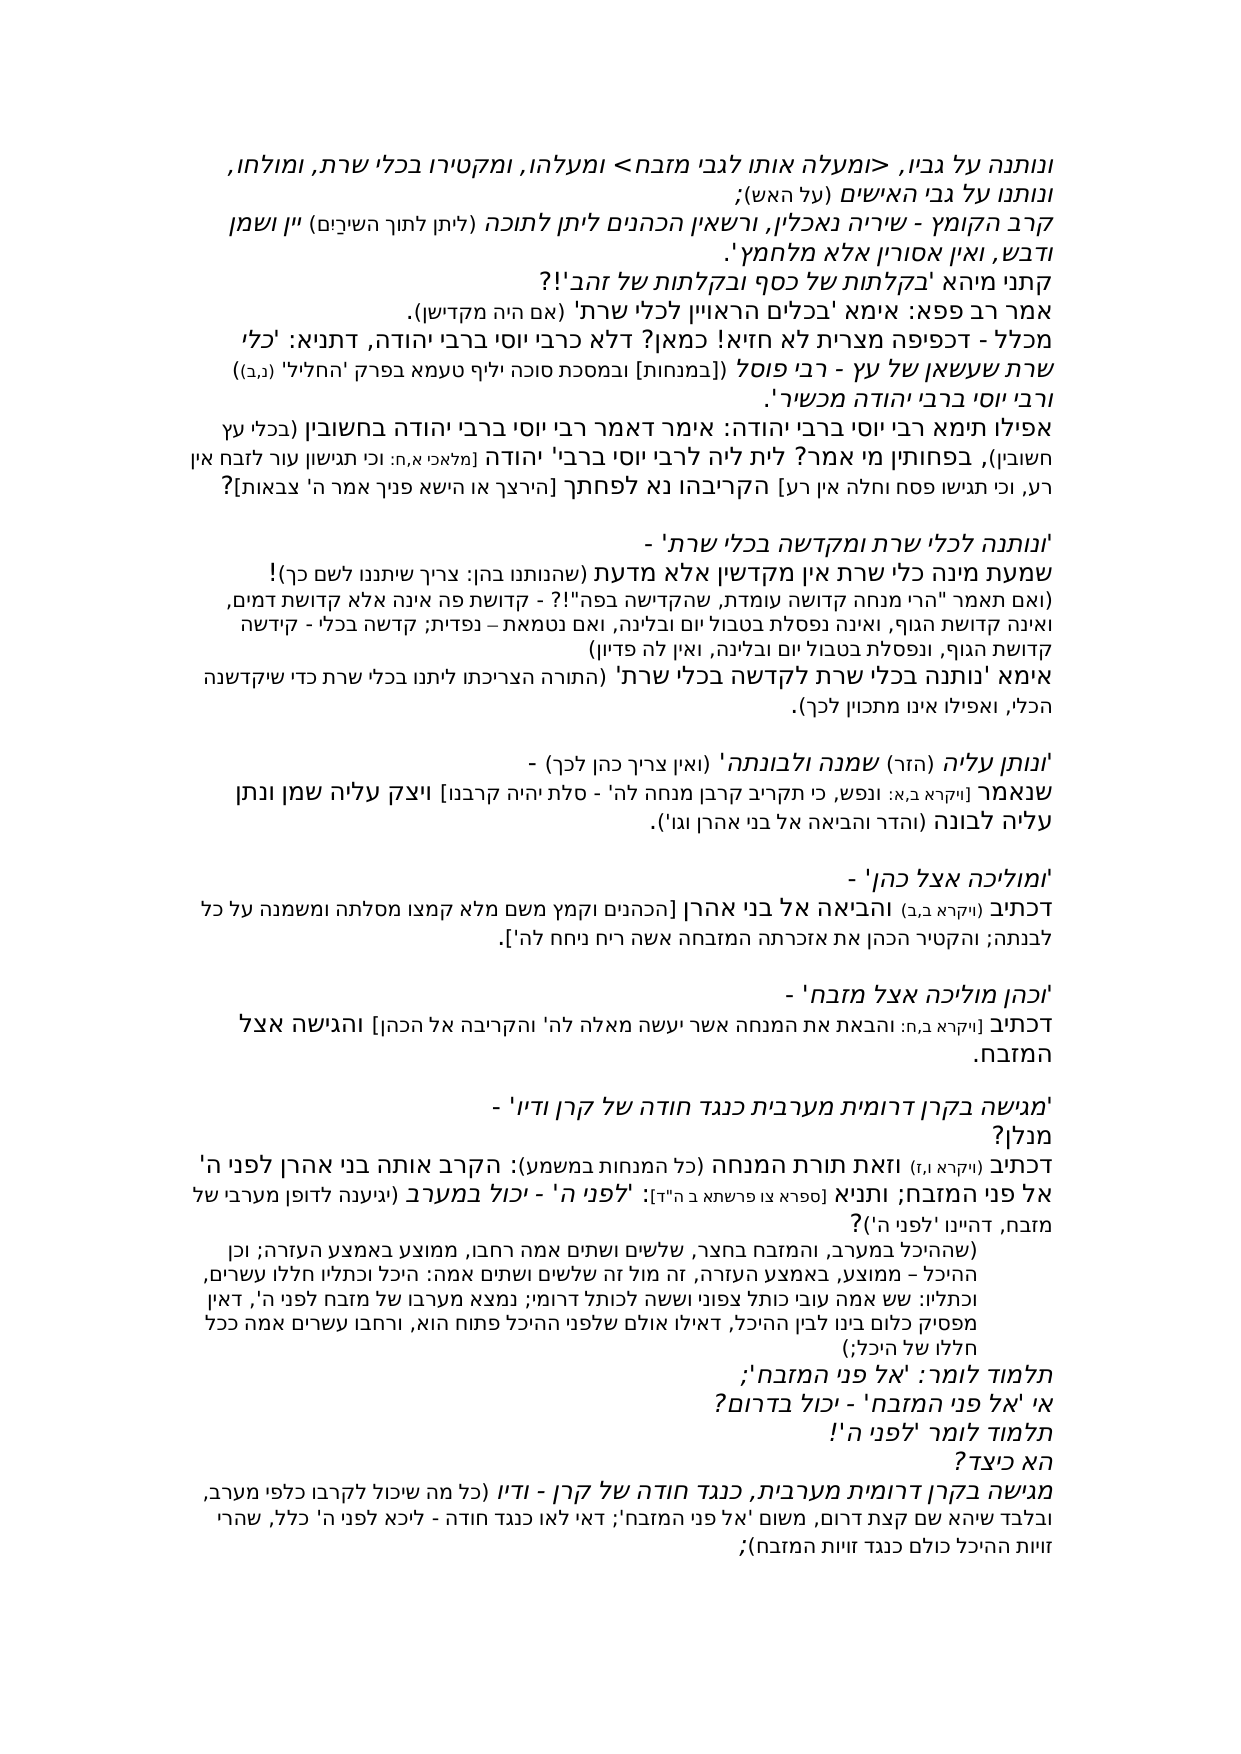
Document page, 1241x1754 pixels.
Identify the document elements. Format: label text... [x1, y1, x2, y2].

text אמר רב פפא: אימא 'בכלים הראויין לכלי שרת' (אם היה מקדישן). [187, 296, 1053, 325]
text דכתיב [ויקרא ב,ח: והבאת את המנחה אשר יעשה מאלה לה' והקריבה אל הכהן] והגישה אצל המזבח. [187, 1010, 1053, 1068]
text 'מגישה בקרן דרומית מערבית כנגד חודה של קרן ודיו' - [187, 1092, 1053, 1121]
text דכתיב (ויקרא ב,ב) והביאה אל בני אהרן [הכהנים וקמץ משם מלא קמצו מסלתה ומשמנה על כל לבנתה; והקטיר הכהן את אזכרתה המזבחה אשה ריח ניחח לה']. [187, 893, 1053, 952]
text אי 'אל פני המזבח' - יכול בדרום? [187, 1389, 1053, 1418]
text (ואם תאמר "הרי מנחה קדושה עומדת, שהקדישה בפה"!? - קדושת פה אינה אלא קדושת דמים, ואינה קדושת הגוף, ואינה נפסלת בטבול יום ובלינה, ואם נטמאת – נפדית; קדשה בכלי - קידשה קדושת הגוף, ונפסלת בטבול יום ובלינה, ואין לה פדיון) [187, 588, 1053, 661]
text 'ונותנה לכלי שרת ומקדשה בכלי שרת' - [187, 529, 1053, 559]
text 'וכהן מוליכה אצל מזבח' - [187, 981, 1053, 1010]
text מנלן? [187, 1121, 1053, 1150]
text קרב הקומץ - שיריה נאכלין, ורשאין הכהנים ליתן לתוכה (ליתן לתוך השירַיִם) יין ושמן ודבש, ואין אסורין אלא מלחמץ'. [187, 208, 1053, 267]
text אפילו תימא רבי יוסי ברבי יהודה: אימר דאמר רבי יוסי ברבי יהודה בחשובין (בכלי עץ חשובין), בפחותין מי אמר? לית ליה לרבי יוסי ברבי' יהודה [מלאכי א,ח: וכי תגישון עור לזבח אין רע, וכי תגישו פסח וחלה אין רע] הקריבהו נא לפחתך [הירצך או הישא פניך אמר ה' צבאות]? [187, 413, 1053, 501]
text אימא 'נותנה בכלי שרת לקדשה בכלי שרת' (התורה הצריכתו ליתנו בכלי שרת כדי שיקדשנה הכלי, ואפילו אינו מתכוין לכך). [187, 661, 1053, 719]
text קתני מיהא 'בקלתות של כסף ובקלתות של זהב'!? [187, 267, 1053, 296]
text תלמוד לומר 'לפני ה'! [187, 1418, 1053, 1447]
text מגישה בקרן דרומית מערבית, כנגד חודה של קרן - ודיו (כל מה שיכול לקרבו כלפי מערב, ובלבד שיהא שם קצת דרום, משום 'אל פני המזבח'; דאי לאו כנגד חודה - ליכא לפני ה' כלל, שהרי זויות ההיכל כולם כנגד זויות המזבח); [187, 1476, 1053, 1559]
text דכתיב (ויקרא ו,ז) וזאת תורת המנחה (כל המנחות במשמע): הקרב אותה בני אהרן לפני ה' אל פני המזבח; ותניא [ספרא צו פרשתא ב ה"ד]: 'לפני ה' - יכול במערב (יגיענה לדופן מערבי של מזבח, דהיינו 'לפני ה')? [187, 1150, 1053, 1238]
text 'ומוליכה אצל כהן' - [187, 864, 1053, 893]
text שמעת מינה כלי שרת אין מקדשין אלא מדעת (שהנותנו בהן: צריך שיתננו לשם כך)! [187, 559, 1053, 588]
text תלמוד לומר: 'אל פני המזבח'; [187, 1360, 1053, 1389]
text הא כיצד? [187, 1447, 1053, 1476]
text 'ונותן עליה (הזר) שמנה ולבונתה' (ואין צריך כהן לכך) - [187, 748, 1053, 777]
text (שההיכל במערב, והמזבח בחצר, שלשים ושתים אמה רחבו, ממוצע באמצע העזרה; וכן ההיכל – ממוצע, באמצע העזרה, זה מול זה שלשים ושתים אמה: היכל וכתליו חללו עשרים, וכתליו: שש אמה עובי כותל צפוני וששה לכותל דרומי; נמצא מערבו של מזבח לפני ה', דאין מפסיק כלום בינו לבין ההיכל, דאילו אולם שלפני ההיכל פתוח הוא, ורחבו עשרים אמה ככל חללו של היכל;) [187, 1238, 978, 1360]
text מכלל - דכפיפה מצרית לא חזיא! כמאן? דלא כרבי יוסי ברבי יהודה, דתניא: 'כלי שרת שעשאן של עץ - רבי פוסל ([במנחות] ובמסכת סוכה יליף טעמא בפרק 'החליל' (נ,ב)) ורבי יוסי ברבי יהודה מכשיר'. [187, 325, 1053, 413]
text שנאמר [ויקרא ב,א: ונפש, כי תקריב קרבן מנחה לה' - סלת יהיה קרבנו] ויצק עליה שמן ונתן עליה לבונה (והדר והביאה אל בני אהרן וגו'). [187, 777, 1053, 836]
text ונותנה על גביו, <ומעלה אותו לגבי מזבח> ומעלהו, ומקטירו בכלי שרת, ומולחו, ונותנו על גבי האישים (על האש); [187, 150, 1053, 208]
